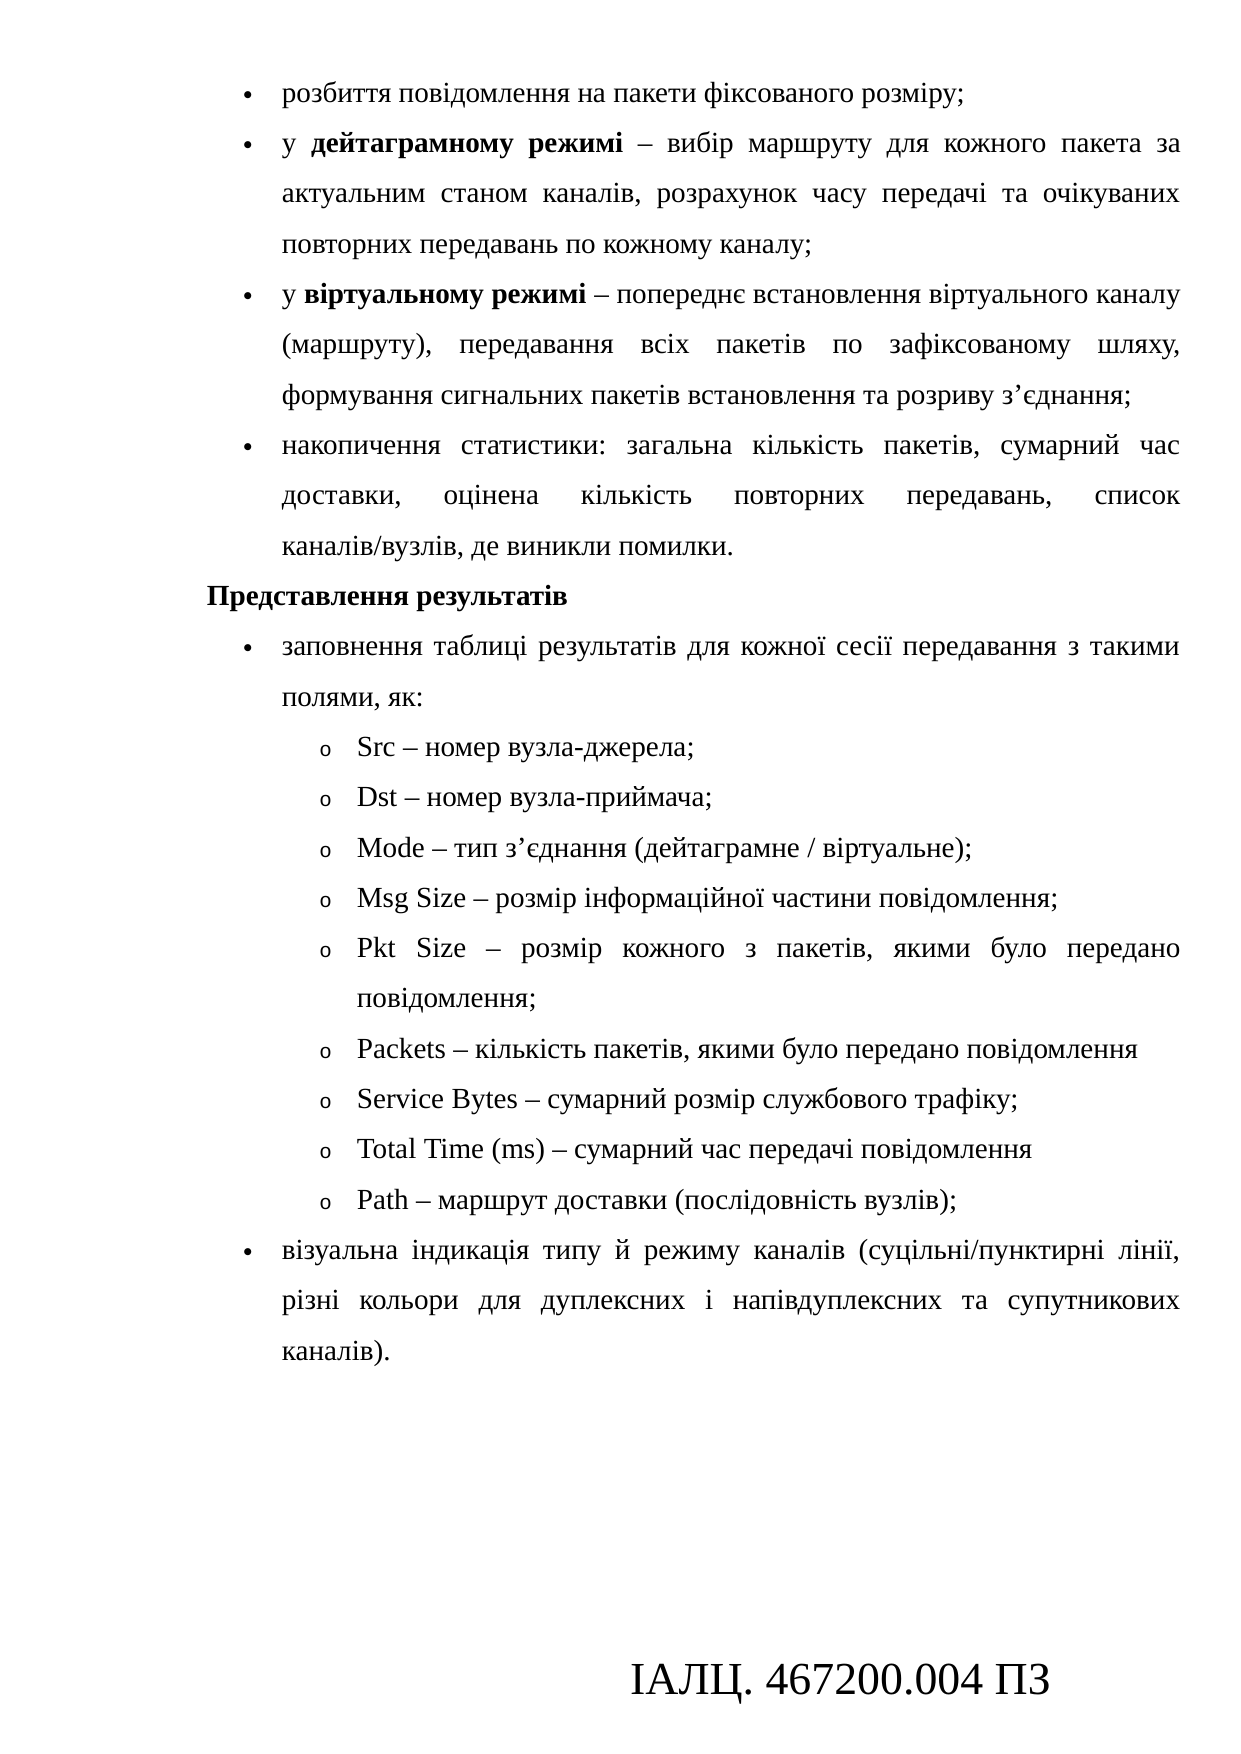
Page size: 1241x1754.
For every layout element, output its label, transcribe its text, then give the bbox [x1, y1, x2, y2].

list Mode – тип з’єднання (дейтаграмне / віртуальне); [319, 830, 1181, 863]
list накопичення статистики: загальна кількість пакетів, сумарний час доставки, оцінена кількість повторних передавань, список каналів/вузлів, де виникли помилки. [244, 427, 1181, 561]
list розбиття повідомлення на пакети фіксованого розміру; [244, 75, 1181, 108]
list Path – маршрут доставки (послідовність вузлів); [319, 1182, 1181, 1215]
list візуальна індикація типу й режиму каналів (суцільні/пунктирні лінії, різні кольори для дуплексних і напівдуплексних та супутникових каналів). [244, 1232, 1181, 1366]
list заповнення таблиці результатів для кожної сесії передавання з такими полями, як: [244, 628, 1181, 712]
list у віртуальному режимі – попереднє встановлення віртуального каналу (маршруту), передавання всіх пакетів по зафіксованому шляху, формування сигнальних пакетів встановлення та розриву з’єднання; [244, 276, 1181, 410]
list Dst – номер вузла-приймача; [319, 779, 1181, 813]
list у дейтаграмному режимі – вибір маршруту для кожного пакета за актуальним станом каналів, розрахунок часу передачі та очікуваних повторних передавань по кожному каналу; [244, 125, 1181, 259]
list Packets – кількість пакетів, якими було передано повідомлення [319, 1031, 1181, 1064]
text Представлення результатів [207, 578, 1181, 612]
list Src – номер вузла-джерела; [319, 729, 1181, 763]
list Service Bytes – сумарний розмір службового трафіку; [319, 1081, 1181, 1115]
list Msg Size – розмір інформаційної частини повідомлення; [319, 880, 1181, 913]
list Pkt Size – розмір кожного з пакетів, якими було передано повідомлення; [319, 930, 1181, 1014]
list Total Time (ms) – сумарний час передачі повідомлення [319, 1132, 1181, 1165]
